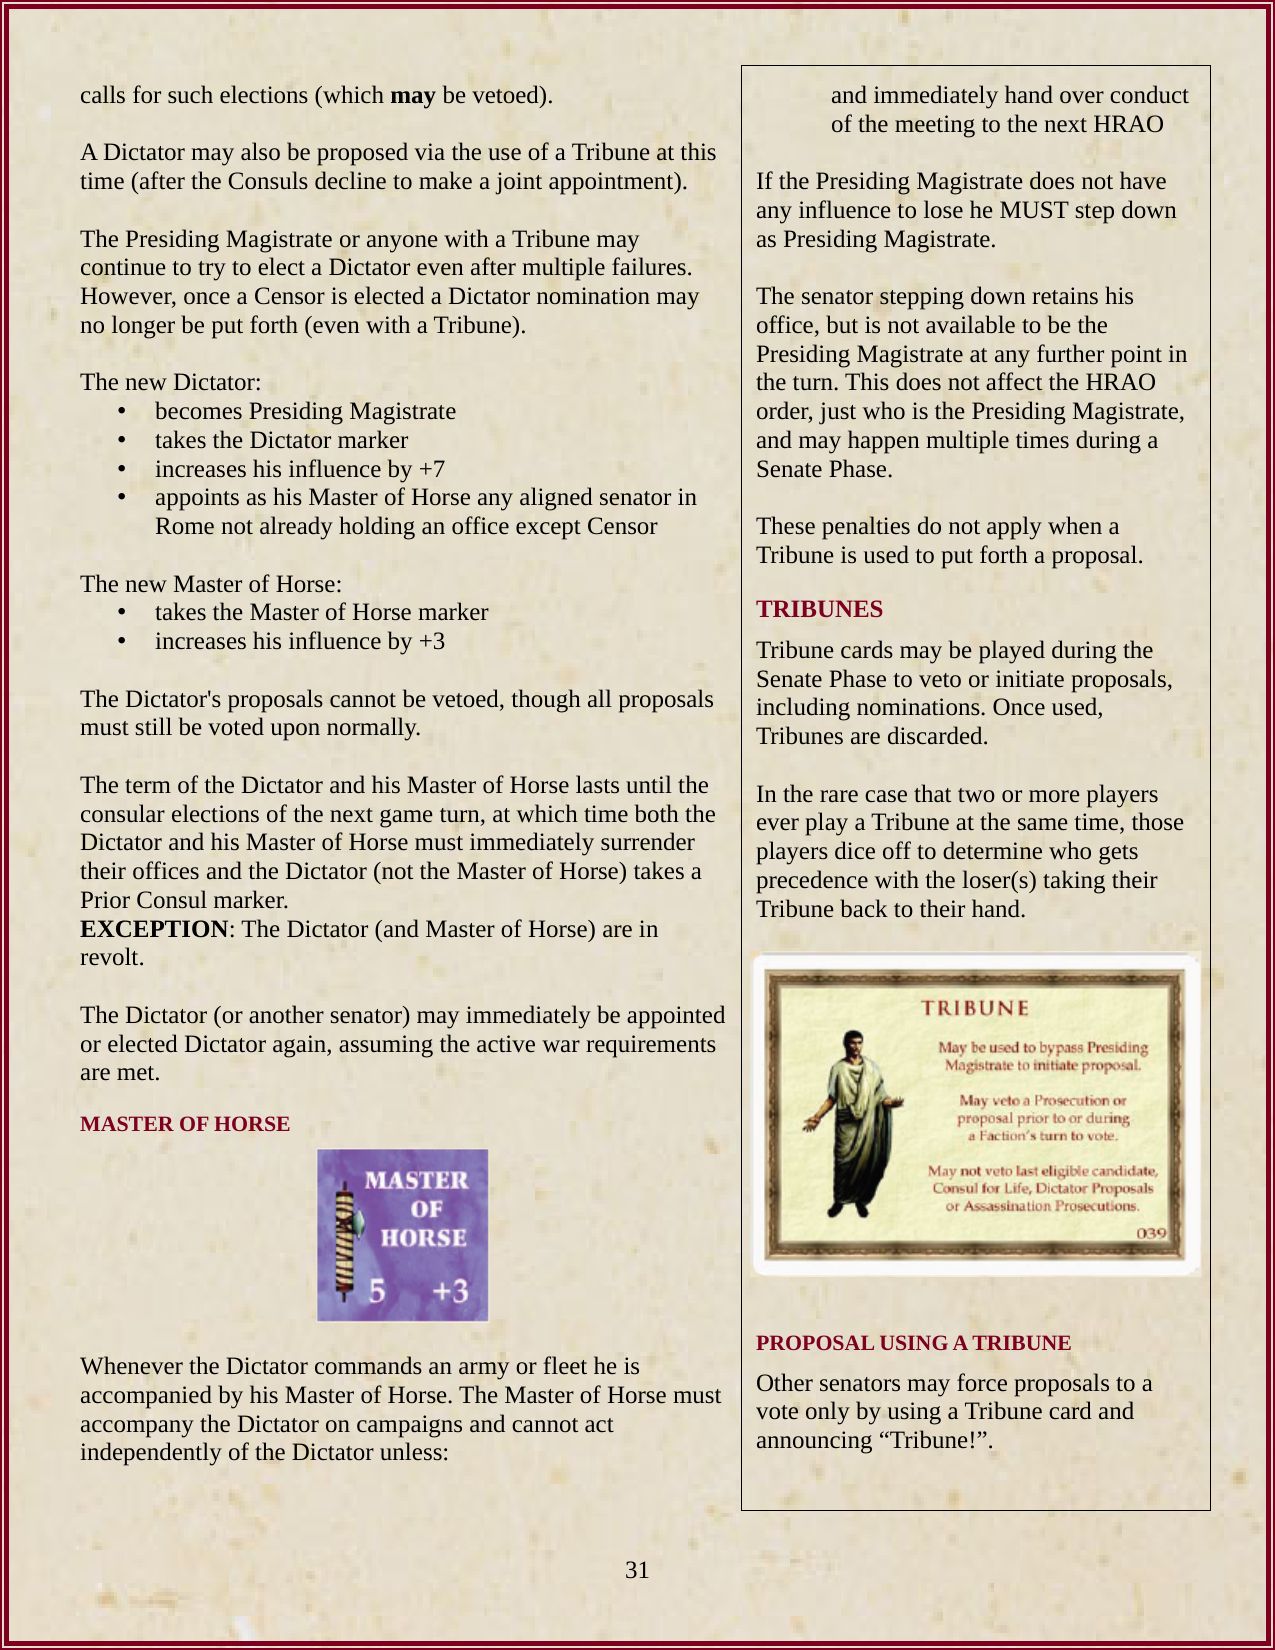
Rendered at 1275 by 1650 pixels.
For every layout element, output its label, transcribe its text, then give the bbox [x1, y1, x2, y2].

table_header SENATE PHASE In a republic this rule ought to be observed: that the majority should not have the predominant power. – Marcus Tullius Cicero The Senate Phase is the heart of the game. While senate is in session, players will put forward a variety of proposals which will then be voted on by senators and enacted if passed. All senators in Rome (i.e. everyone except governors, Proconsuls, captives and rebel senators) must attend the senate session. The senate is convened the moment the State of the Republic dice are thrown in the Population Phase. EXCEPTION: If the results cause the people to revolt and all the players to lose then there is no Senate Phase. HIGHEST RANKING AVAILABLE OFFICIAL (HRAO) The HRAO is the highest ranking official in Rome. The order of precedence is listed on their office marker: If none of these officials are available due to death or absence from Rome, the senator with the most influence opens the meeting (using oratory ratings and then lowest ID# to break ties). PRESIDING MAGISTRATE The HRAO is typically the Presiding Magistrate except: during prosecutions after stepping down as a result of a unanimous proposal defeat (see Unanimous Defeat page 30) The Presiding Magistrate has complete control over the procedures of the senate and conducts all business. He may recognize senators in any order he wishes and may call for the votes of each faction in any order. He alone makes nominations and proposals without the use of a Tribune card (see sidebar), and he may break off discussion on any proposal by calling for an immediate vote. Any player who ignores his demand for an immediate vote is considered to have abstained and loses his right to vote on that proposal. After all elections (including governors) and prosecutions he may close the meeting at any time there is no unresolved proposal on the floor by stating “the senate is adjourned”. If the Presiding Magistrate dies as a result of an assassination or prosecution, the next HRAO becomes Presiding Magistrate. CONSULS The first act of any Presiding Magistrate must be to conduct elections for new Consuls from among the ranks of aligned senators in Rome. He must nominate candidates in pairs. Any pair of candidates that is defeated may not be nominated again that turn as the same pair, but the individuals making up the defeated pair may be nominated again as part of a new pair. Candidates are elected or defeated as a pair; one cannot be elected while the other is defeated in the same vote. The current Consuls and Dictator (if any) may not be elected Consul this turn until the Tradition Erodes law is passed. A senator may not hold two offices simultaneously, but the current Censor or Master of Horse may be elected Consul with the understanding that he will not continue to serve in his existing office. Nominations continue until two Consuls are elected or until only one possible pair of candidates remains, in which case this final pair is automatically appointed Consuls. The newly elected Consuls: decide amongst themselves who will be Rome Consul. If they cannot agree, they dice off for the choice of office. place the appropriate Consul markers on their respective cards. immediately increase their influence by +5. The new Rome Consul becomes Presiding Magistrate and takes over conduct of the meeting. The outgoing Consuls receive Prior Consul markers. If a Dictator and Master of Horse exist, they lose their offices and the Dictator gains a Prior Consul marker. DICTATOR A Dictator may be elected or appointed immediately after the consular elections if and only if Rome is facing one of the following dire situations: 3 or more active wars or a war with a combined land and fleet strength of at least 20. A Naval Victory marker reduces the naval strength of a war to zero for this purpose. To be eligible for Dictator, a senator must be aligned, in Rome and not holding any office except Censor. The Consuls, acting together, may appoint any eligible senator on whom they can agree Dictator. If there is only one Consul present because the other has been assassinated, he may act alone to appoint a Dictator. Appointment of a Dictator may not be vetoed with a Tribune. If the Consuls cannot agree to appoint a Dictator, the senate may immediately elect a Dictator if the Presiding Magistrate calls for such elections (which may be vetoed). A Dictator may also be proposed via the use of a Tribune at this time (after the Consuls decline to make a joint appointment). The Presiding Magistrate or anyone with a Tribune may continue to try to elect a Dictator even after multiple failures. However, once a Censor is elected a Dictator nomination may no longer be put forth (even with a Tribune). The new Dictator: becomes Presiding Magistrate takes the Dictator marker increases his influence by +7 appoints as his Master of Horse any aligned senator in Rome not already holding an office except Censor The new Master of Horse: takes the Master of Horse marker increases his influence by +3 The Dictator's proposals cannot be vetoed, though all proposals must still be voted upon normally. The term of the Dictator and his Master of Horse lasts until the consular elections of the next game turn, at which time both the Dictator and his Master of Horse must immediately surrender their offices and the Dictator (not the Master of Horse) takes a Prior Consul marker. EXCEPTION: The Dictator (and Master of Horse) are in revolt. The Dictator (or another senator) may immediately be appointed or elected Dictator again, assuming the active war requirements are met. MASTER OF HORSE Whenever the Dictator commands an army or fleet he is accompanied by his Master of Horse. The Master of Horse must accompany the Dictator on campaigns and cannot act independently of the Dictator unless: the Dictator dies in combat or the Master of Horse loyally follows the Dictator into revolt The Dictator’s military rating for any combat is the sum of his military rating and that of his Master of Horse. The Master of Horse also adds to the commander’s military rating in a naval battle (reflecting the greater efficiency of a unified command), but cannot be used to nullify a Disaster or Standoff result in any battle. If victorious in a war, the Dictator receives the usual increase in his influence and popularity, and the Master of Horse gets nothing. If the Dictator is defeated, the Master of Horse is killed along with him. The Master of Horse can also be killed by a mortality chit draw during a battle result. CENSOR Once the new Consuls (and possibly a Dictator) have been established, the Presiding Magistrate conducts elections for Censor. Candidates must have a Prior Consul marker and be an aligned senator in Rome. The Censor may succeed himself. If only one eligible candidate of consular experience is available (as usually happens on the first turn), he is elected automatically. If there are no senators with consular experience present in the senate and free of other offices, the election for Censor is temporarily thrown open to all aligned senators in Rome. The new Censor: takes the Censor marker increases his influence by +5 becomes temporary Presiding Magistrate in order to conduct any prosecutions PROSECUTIONS Once elected, a new Censor has two options: declare no prosecutions and return conduct of the meeting to the Presiding Magistrate announce a prosecution He may conduct up to two minor or one major prosecution each turn in addition to any special prosecutions of assassins (page 40). During prosecutions the Censor is the Presiding Magistrate and conducts all voting. If he suffers a unanimous defeat, he may either lose one influence (to a minimum of 0) or hand control of the meeting back to the normal Presiding Magistrate and end all prosecutions. A Censor may not prosecute himself. Only senators in Rome may be prosecuted. If the Censor dies as a result of an assassination while the prosecutions are ongoing, all unresolved prosecutions fail and the HRAO becomes the Presiding Magistrate. A senator with any of the following is eligible for a minor prosecution: a minor (“Corrupt” side) corruption marker a major (“Major” side) corruption marker the corrupt portion of a concession revealed To be eligible for a major prosecution the accused must hold a major corruption marker, which means that the senator held a major office last turn. The Censor must appoint a consenting senator to be Prosecutor for each prosecution. The Prosecutor can be any senator in Rome, provided it is not the Censor himself or the accused. TRIAL The Censor calls for votes. Voting against the prosecution is a vote against conviction. Voting for the prosecution is a vote for conviction. During a prosecution the accused receives additional votes equal to his influence. POPULAR APPEAL A senator accused in a prosecution may appeal to the people when his faction is called upon to vote. Popular Appeal Result = 2d6 + Accused's Popularity Note that the accused's popularity may be positive or negative. The result is found on the Popular Appeal Table on the game board: Accused Freed - ends the prosecution with an acquittal, and one mortality chit for each number by which the modified roll exceeds 11 is drawn to see if either the Censor and/or the Prosecutor (the only two vulnerable to the chit draw) is killed by a mob enraged over this obvious frame-up. Positive Votes - are added to the votes “against” conviction. Negative Votes - are added to the votes “for” conviction. Accused Killed - the populace is so disgusted by the self-serving rhetoric of the accused that they kill him themselves. If the accused is killed in this way, the accused is considered to have been guilty, and the prosecutor still gains his Prior Consul marker (if any) and half of his influence, as usual (see below). A senator who makes a popular appeal and is not killed as a result may play a Tribune to veto the prosecution after discovering the result of his appeal. A Tribune may be played by anyone to veto the prosecution. The vetoed prosecution still counts towards the Censor’s total allowed prosecutions this Senate Phase. A prosecution is not considered to be a proposal and therefore cannot be proposed with a Tribune. TRIAL OUTCOMES If the prosecution fails, the accused goes free and may not be prosecuted again this turn for the same reason. If convicted of a minor prosecution, the accused: loses 5 popularity (which can become negative) loses 5 influence (to a minimum of 0) loses any Prior Consul marker must return all of his concessions to the Forum The Prosecutor: adds half of the influence lost by the accused (rounded up) to his own influence gains a Prior Consul marker If convicted of a major prosecution, the accused: is executed The Prosecutor: adds half of the influence that would have been lost by the accused to his own influence, had the accused been convicted of a minor prosecution (see above) and not killed gains a Prior Consul marker Upon completion of his prosecutions, the Censor turns the meeting back to the normal Presiding Magistrate, and all corruption markers are removed from senators. Armaments and Shipbuilding concessions should be readjusted to hide the corrupt bar, indicating that these senators cannot be prosecuted next turn unless they take money from their concession again. GOVERNORSHIPS When a province is created, place its card in the Forum - undeveloped (yellow-bordered) side up. Each province in the Forum has a governorship that the senate must fill from among its membership during the next Senate Phase. Elections for all open governorships are conducted immediately after prosecutions and before conducting other business. Elections continue until a governor is selected or there is only one eligible candidate remaining. When a governor is elected, the province card is placed with his senator card, and he must leave Rome immediately without participating in any remaining senate votes. This departure is figurative, there is no actual removal of the governor about the play area. Elections for multiple governorships, including recalls (see below), may be held simultaneously so that governors will be elected (or rejected) in tandem and depart at the same time, but no other proposal may be added to the same vote. The holder of a major office may not be proposed as a governor. An unaligned senator in the Forum may be elected governor, but is removed from the Forum and becomes immune to persuasion attempts until his return to Rome, when he is again placed in the Forum. He collects taxes for the state but does not take provincial spoils from the province. All governorships are for a period of three turns. The term dial is adjusted at the end of the Revenue Phase (page 23). When the term dial drops below 1, the governor returns to Rome. He may not be re-elected to that or another governorship without his consent during the turn of his return unless there are no other eligible candidates in Rome. Likewise, a newly recalled governor may not be sent out again on the same turn he was recalled without his consent unless there are no other eligible candidates in Rome. RECALLS A governor may be recalled immediately by electing a new governor, provided the recalled governor was not elected this same turn. The replacement governor inherits the province with the term dial reset for three turns. Recalled governors that have a corruption marker keep it until the prosecution step of the next Senate Phase. At the end of the Senate Phase, all provinces must have a governor. If a governor dies during the Senate Phase after all vacant governorships have been assigned another governor must be elected at the earliest opportunity. A province without a governor does not generate or lose money for the state, nor can it be developed. Therefore, a new province never generates State taxes during its first turn of existence because it has no governor during that Revenue Phase. [65, 65, 741, 1322]
table_header Mandatory business during the Senate Phase must be conducted in the order given below, but other business may be conducted in any order at the whim of the HRAO. MANDATORY SENATE BUSINESS Election of New Consuls Election of Pontifex Maximus Appointment/Election of Dictator Election of Censor Prosecutions Elections of Governors OTHER SENATE BUSINESS Assignment of Open Concessions Passage/Repeal of Land Bills Raising/Disbanding of Forces Assignment/Recall of Legions to a Garrison Assignment/Recall of Legions to Prosecute a War Recall of a Proconsul Recall of a Statesman from Exile Recall of Pontifex Maximus Appointment of Priests Election of Consul for Life Any Minor Proposal PROPOSALS A proposal is anything that is put before the senate for a vote, either by the Presiding Magistrate, a Tribune, or as otherwise allowed. A nomination is a type of proposal. Defeated proposals may not be introduced again in the same Senate Phase without significant change. EXAMPLES: A proposal to assign Fabius eight legions fails. A subsequent proposal to assign Fabius seven legions or Claudius eight legions may be put forward. A proposal to send Fabius to govern Nearer Spain and Claudius to Sicily might fail as a joint proposal but a subsequent separate proposal to send Fabius to Nearer Spain is legal. A proposal to nominate Fabius and Claudius as Consuls fails. A subsequent proposal to nominate Claudius and Fabius as Consuls would be illegal (rewording the proposal is not enough). In contrast, concessions and Consul for Life nominations can only be voted upon once per turn. A proposal is considered on the floor the moment the first vote is called for. A proposal is implemented as soon as the last faction votes on it and the proposal passes. No cards can be played or actions occur between the time the last faction votes and the proposal is implemented. EXAMPLE: A senator could not be assassinated after he is elected governor since he is considered to be in his province as soon as the last vote on the passing proposal is cast. VOTING After announcing the proposal, the Presiding Magistrate chooses a faction to vote first. That faction must vote, abstain, or use a Tribune to veto the vote. After that faction votes or abstains the Presiding Magistrate selects another faction to vote, and the process is repeated until all factions have had an opportunity to vote or the proposal is vetoed. The voting procedure of the senate is the same for all business requiring a vote except that abstaining is not allowed during the passage/repeal of a land bill (page 37). Any player refusing to vote on a land bill when prompted is considered to have voted against it or for its repeal. Each senator in Rome controls votes equal to his oratory plus the number of knights he controls. However, he may temporarily increase his votes for any particular proposal by buying them. For each talent he pays out of his personal treasury he receives one extra vote for that round of voting. These talents are paid out when the senator’s votes are called upon. Senator's Votes = Senator's Oratory + Number of Senator's Knights + Bribes From Senator's Personal Treasury All the senators in a faction need not vote alike, though they usually will. Once a senator (or entire faction) declares his vote he may not change it, nor play a Tribune to veto (cancel) the vote. A simple majority (> 50%) of votes cast is required to pass any measure. REMEMBER: Each player should readjust his vote tally dial (on his faction treasury) as soon as he gains or loses votes for any reason. UNANIMOUS DEFEAT Whenever the Presiding Magistrate makes a proposal which is defeated by unanimous vote of all senators in Rome controlled by the other players, he may choose one of the following options: lose one influence (down to a minimum of 0) or step down as Presiding Magistrate and immediately hand over conduct of the meeting to the next HRAO If the Presiding Magistrate does not have any influence to lose he MUST step down as Presiding Magistrate. The senator stepping down retains his office, but is not available to be the Presiding Magistrate at any further point in the turn. This does not affect the HRAO order, just who is the Presiding Magistrate, and may happen multiple times during a Senate Phase. These penalties do not apply when a Tribune is used to put forth a proposal. TRIBUNES Tribune cards may be played during the Senate Phase to veto or initiate proposals, including nominations. Once used, Tribunes are discarded. In the rare case that two or more players ever play a Tribune at the same time, those players dice off to determine who gets precedence with the loser(s) taking their Tribune back to their hand. PROPOSAL USING A TRIBUNE Other senators may force proposals to a vote only by using a Tribune card and announcing “Tribune!”. A Tribune card can force proposals: Any time there is no proposal already on the floor to establish that player's right to make a proposal. During a current proposal with or without specifying intent so as to establish that player's right to make the next proposal. After a the Presiding Magistrate adjourns the senate to force its continuation to consider the Tribune’s proposal. The proposal must still be made at the correct time in the Senate Phase - for example, a player may not propose to recruit legions before the Censor has been elected. A Tribune may not be used to interrupt an already played Tribune (i.e. once a Tribune has been played to make a proposal another Tribune may not interrupt it). A prosecution is not considered a proposal and is therefore not eligible to be proposed (though they may be vetoed [page 34]). A Tribune may not be used to make a proposal to adjourn the senate (that is the privilege of the Presiding Magistrate). However, a proposal could be put forth to send the Presiding Magistrate to war, which, if it passes, would close the senate upon the Presiding Magistrate’s departure (page 38). Some statesmen have the capability of playing an inherent Tribune each turn without actually playing a card. Treat this ability exactly the same as if the faction had played a Tribune card. VETO USING A TRIBUNE A Tribune may be used prior to or during the owning faction’s turn to stop any vote from being taken, whether it is an election, prosecution, or other proposal. EXCEPTIONS: Consul for Life Special prosecution of assassins Any proposal by a Dictator The appointment of the last eligible candidate for any office The senator playing the Tribune announces “Veto”, and the vote is canceled - even if it already had enough votes for passage. The slate of candidates in a vetoed election may not be nominated again in the same turn, nor may the accused in a vetoed prosecution be prosecuted again that turn for the same reason. PROHIBITIONS The senate may not put forth a proposal or nomination not defined within the rules. RESIGNATION A senator elected to an office may not resign his office. DECLINING A NOMINATION A senator may not decline a nomination, but he may vote against the proposal. OFFICE INFLUENCE Influence gained from an office is not lost when the senator ceases to hold the office, but is his to keep until lost by some form of misdeed or death. EXCEPTION: Pontifex Maximus advanced rule CONSUL FOR LIFE If a Consul for Life is elected or appointed that player gains control of all factions and will win the game should the Republic survive the current game turn. At any time during the Senate Phase following the consular elections, the Presiding Magistrate or a player using a Tribune may nominate any senator in Rome with an influence of 21 “Consul for Life”. EXCEPTION: This cannot be proposed while the Censor is Presiding Magistrate during prosecutions. Consul for Life can be proposed only once per turn and cannot be vetoed. If a Tribune is used to propose Consul for Life it may, however, be canceled by an appropriate Intrigue card (e.g. Graft). Assassination attempts may take place during such a vote, but once elected that senator cannot be assassinated. The nominee may already hold an office. For this vote the nominee may add his influence to his vote total. APPOINTMENT If, at any time during the game, a senator in Rome reaches 35 influence and the Military Reforms law (in the Middle Republic Scenario) is not already in place, he immediately becomes the “Consul for Life”. If two or more senators simultaneously reach 35 influence, the one exceeding 35 by the most is the Consul for Life. If equal, the senator belonging to the faction with the most combined influence is Consul for Life. Achieving Consul for Life in this manner is an automatic appointment – there is no chance for assassination attempts. Since all factions are all immediately completely controlled by the Consul for Life, the Military Reform law cannot be played by another player. WINNING THE GAME If a senator has “won” by being voted or appointed Consul for Life, he takes over all factions (except for the faction belonging to a player who currently has a rebel senator), and during the Senate Phase plays them as if they were his own. He does not truly win unless he survives to the end of the current game turn (see Victory Conditions page 51). He is not the HRAO or the Presiding Magistrate. He may look at a non-rebel player’s hand at any time, but may not play any of the other player’s cards. He may not force other factions to make assassination attempts, to make any public agreements or to vote against a land bill. Only the faction with a rebel player may vote normally and conduct assassination attempts. Note that players will regain control of their factions if the Consul for Life dies, but not if he is captured. If a civil war is already ongoing, that rebel can still win by defeating the senate’s army (page 51) during the turn in which the Consul for Life is elected – otherwise the Consul for Life will win the game at the end of the turn regardless of the civil war status (unless faced with four or more active wars). See Victory Conditions (page 51) for more details. REPOPULATING ROME Whenever the number of aligned senators currently in Rome falls below 8 during a Senate Phase due to death or absence, the top senator card in the Curia is promoted to active status in the faction of the player with the fewest active senators. Ties are resolved in favor of the player with the least total influence currently in Rome, with further ties being broken by a die roll. Such promotions continue until the number of active senators in Rome reaches 8 or the Curia is empty. If the Curia has no senators, those in the Forum can be substituted. The choice of which of the available senators to take is up to the receiving player. If no further senators are currently available in either the Curia or the Forum, no such promotion occurs. [742, 66, 1210, 1510]
picture [2, 2, 1273, 1648]
